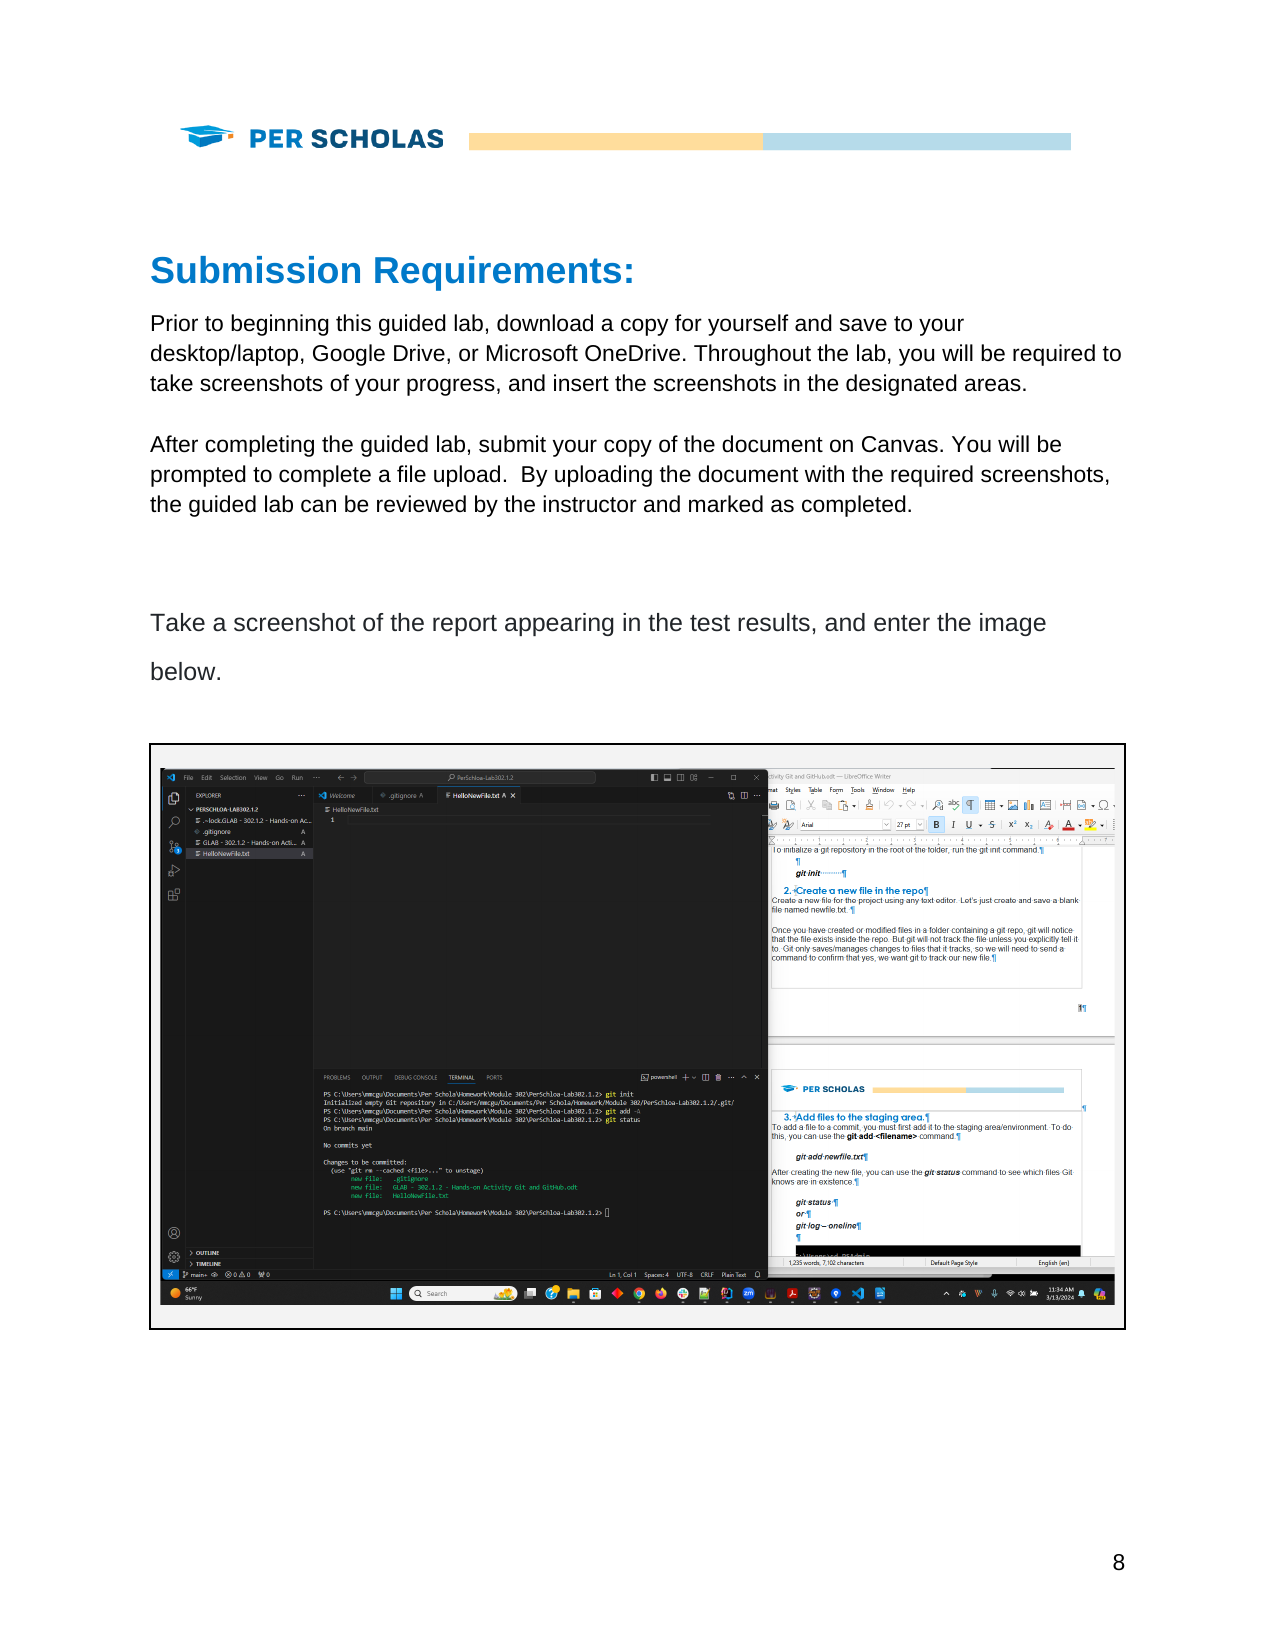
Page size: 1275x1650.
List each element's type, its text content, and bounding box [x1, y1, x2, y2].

table_header [151, 745, 1124, 1328]
picture [150, 75, 1125, 207]
text Prior to beginning this guided lab, download a copy for yourself and save to your desktop/laptop, Google Drive, or Microsoft OneDrive. Throughout the lab, you will be required to take screenshots of your progress, and insert the screenshots in the designated areas. [150, 310, 1125, 397]
picture [160, 768, 1115, 1305]
text After completing the guided lab, submit your copy of the document on Canvas. You will be prompted to complete a file upload. By uploading the document with the required screenshots, the guided lab can be reviewed by the instructor and marked as completed. [150, 431, 1125, 518]
text Take a screenshot of the report appearing in the test results, and enter the image below. [150, 608, 1125, 685]
subtitle Submission Requirements: [150, 248, 1125, 291]
